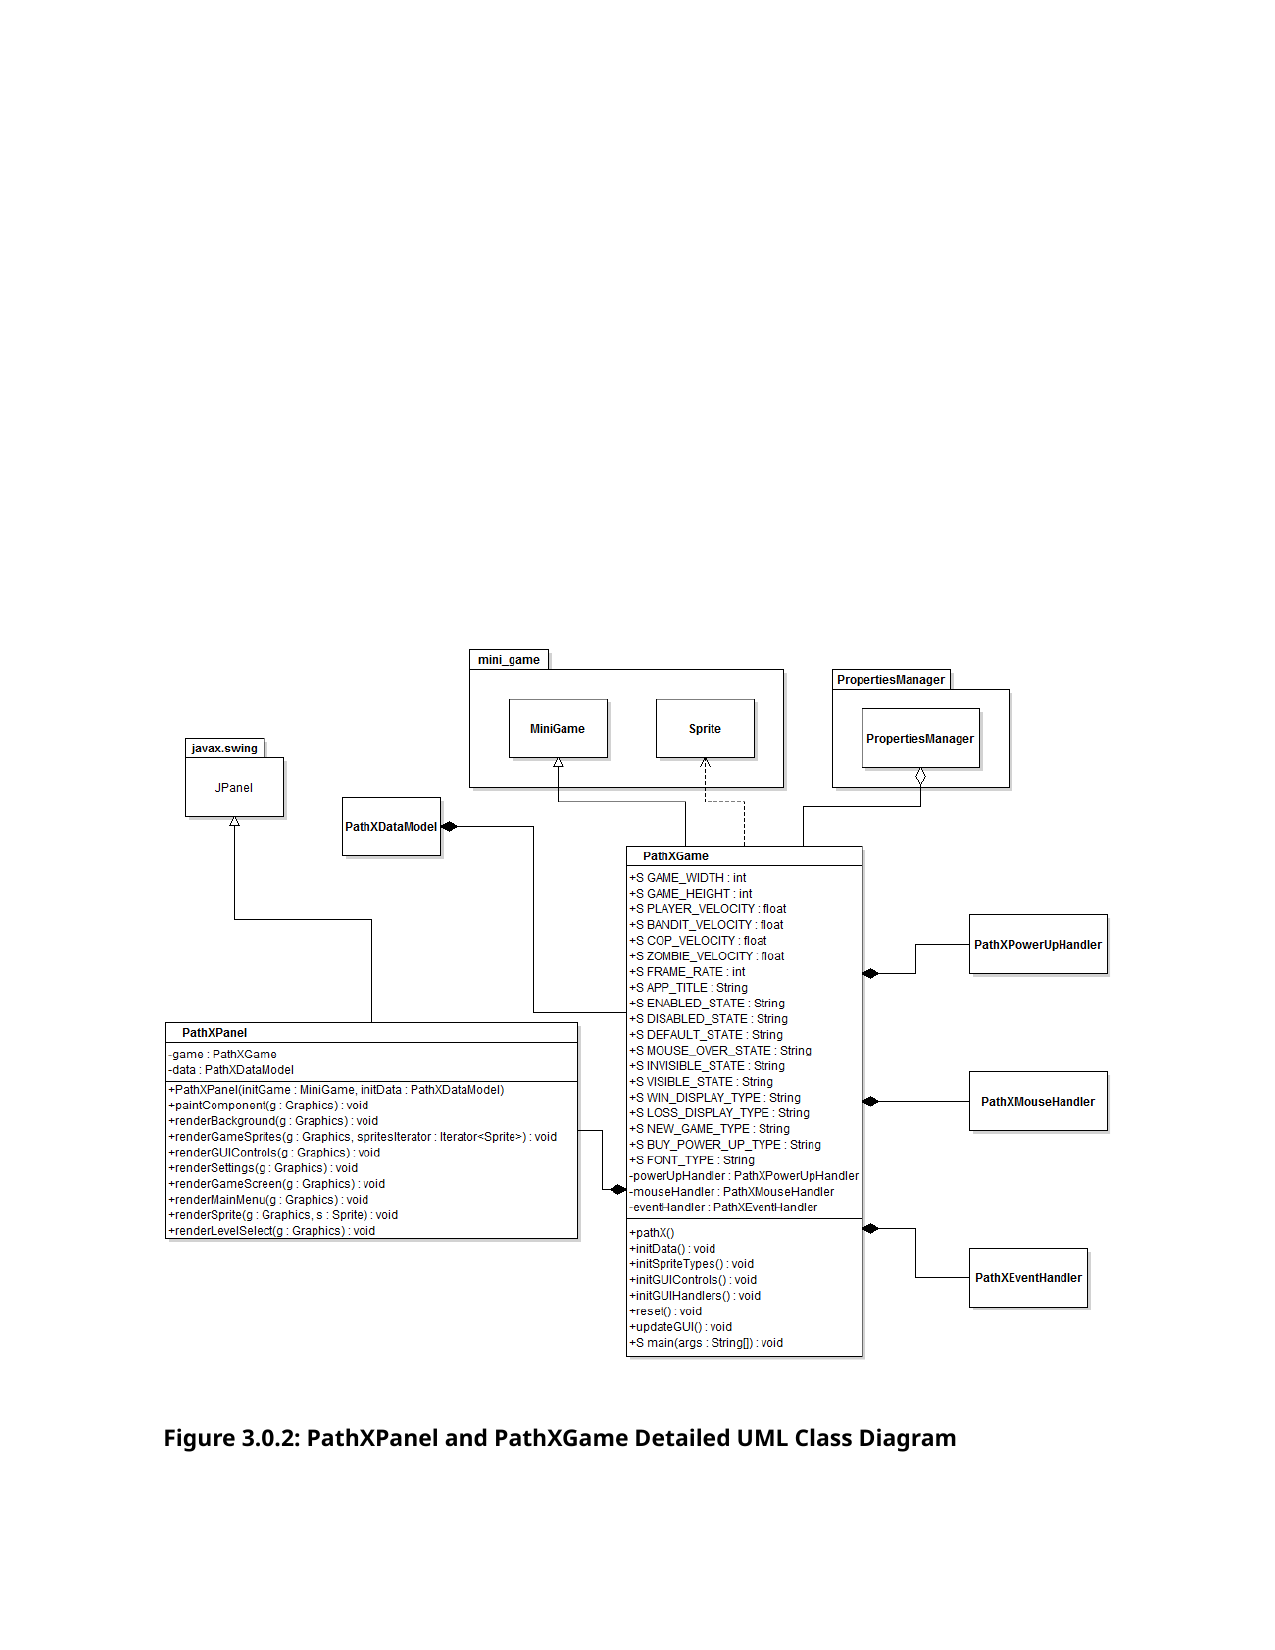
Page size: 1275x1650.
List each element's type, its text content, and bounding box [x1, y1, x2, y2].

text Figure 3.0.2: PathXPanel and PathXGame Detailed UML Class Diagram [163, 1422, 1108, 1453]
picture [165, 649, 1111, 1360]
